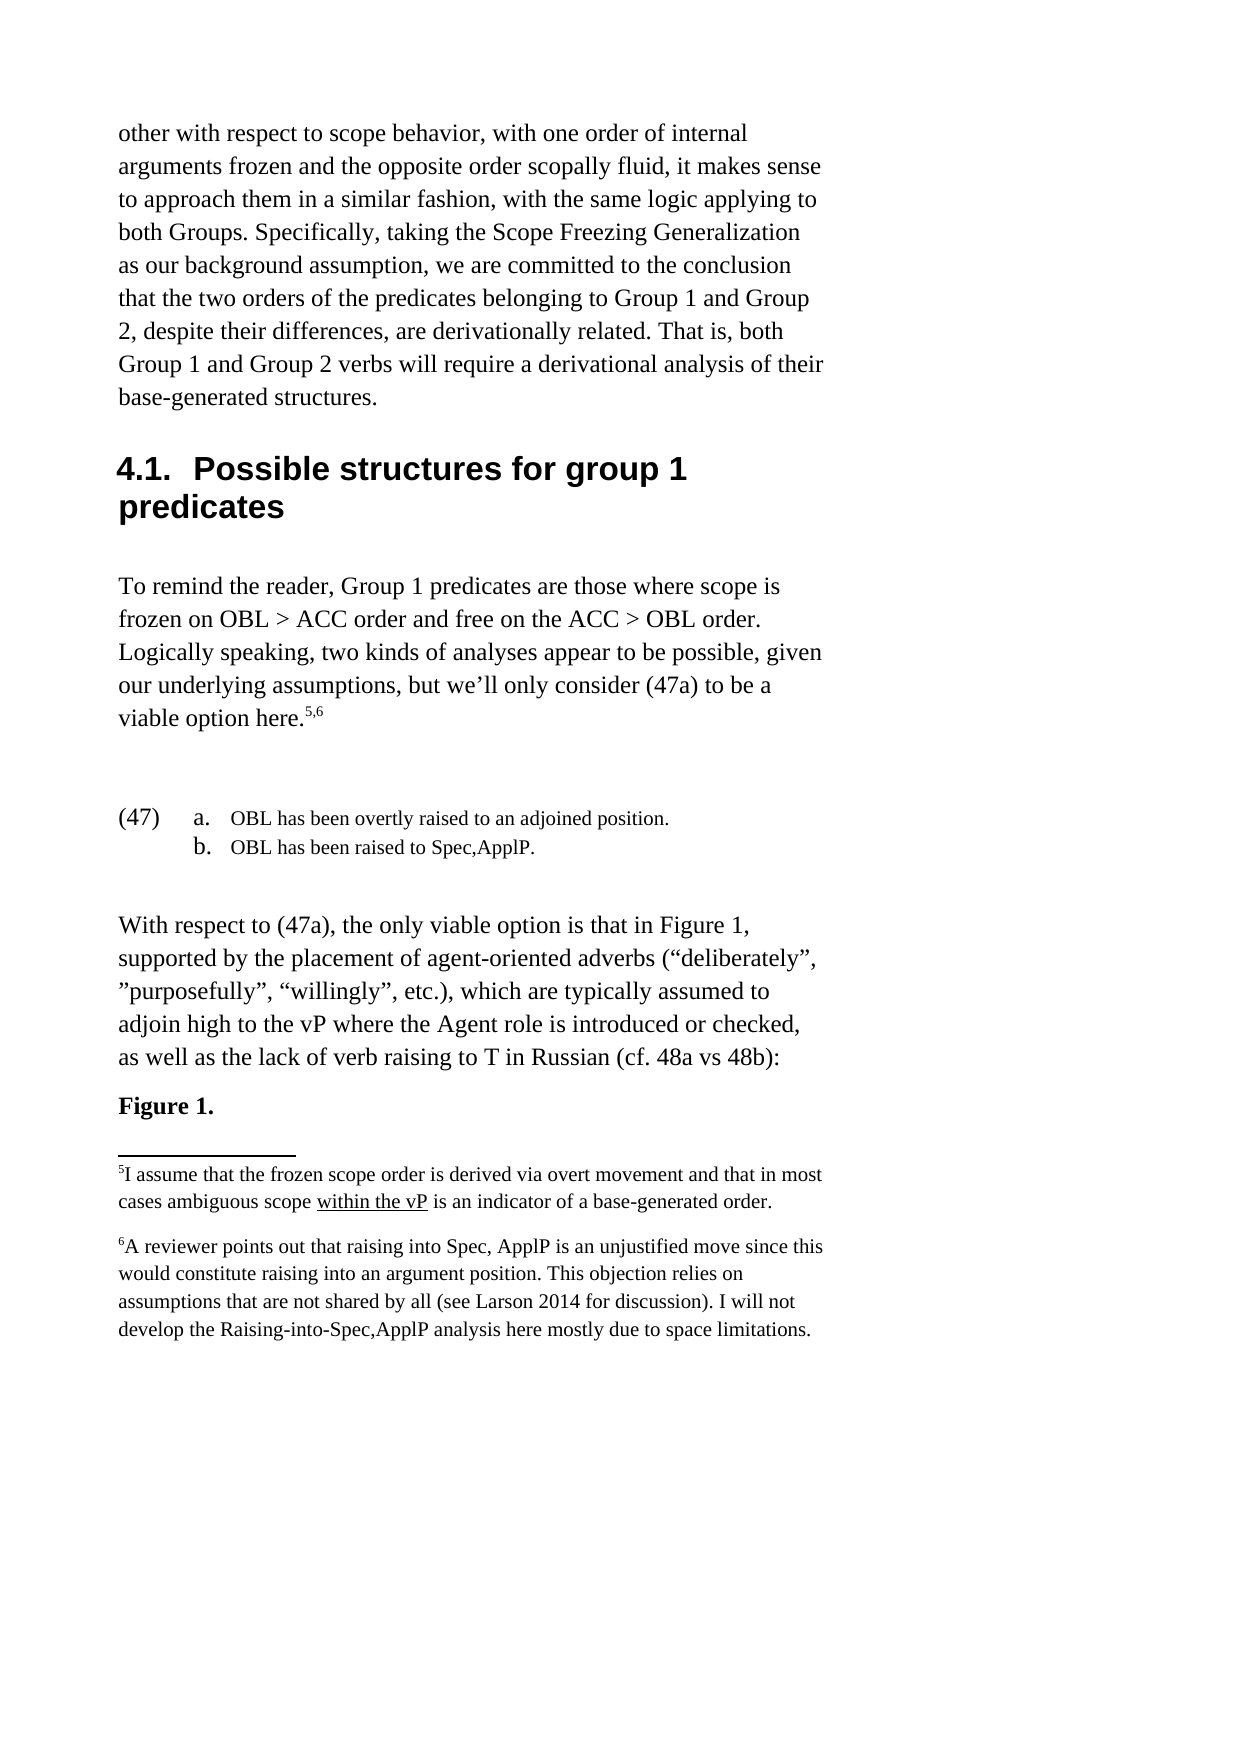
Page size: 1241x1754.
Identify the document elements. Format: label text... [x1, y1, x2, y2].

text Figure 1. [118, 1091, 827, 1120]
text (47) a. OBL has been overtly raised to an adjoined position. [118, 802, 827, 831]
list Possible structures for group 1 predicates [116, 449, 827, 526]
text I assume that the frozen scope order is derived via overt movement and that in most cases ambiguous scope within the vP is an indicator of a base-generated order. [118, 1162, 827, 1213]
text A reviewer points out that raising into Spec, ApplP is an unjustified move since this would constitute raising into an argument position. This objection relies on assumptions that are not shared by all (see Larson 2014 for discussion). I will not develop the Raising-into-Spec,ApplP analysis here mostly due to space limitations. [118, 1234, 827, 1341]
text other with respect to scope behavior, with one order of internal arguments frozen and the opposite order scopally fluid, it makes sense to approach them in a similar fashion, with the same logic applying to both Groups. Specifically, taking the Scope Freezing Generalization as our background assumption, we are committed to the conclusion that the two orders of the predicates belonging to Group 1 and Group 2, despite their differences, are derivationally related. That is, both Group 1 and Group 2 verbs will require a derivational analysis of their base-generated structures. [118, 118, 827, 411]
text b. OBL has been raised to Spec,ApplP. [118, 831, 827, 860]
text To remind the reader, Group 1 predicates are those where scope is frozen on OBL > ACC order and free on the ACC > OBL order. Logically speaking, two kinds of analyses appear to be possible, given our underlying assumptions, but we’ll only consider (47a) to be a viable option here., [118, 538, 827, 732]
text With respect to (47a), the only viable option is that in Figure 1, supported by the placement of agent-oriented adverbs (“deliberately”, ”purposefully”, “willingly”, etc.), which are typically assumed to adjoin high to the vP where the Agent role is introduced or checked, as well as the lack of verb raising to T in Russian (cf. 48a vs 48b): [118, 910, 827, 1071]
